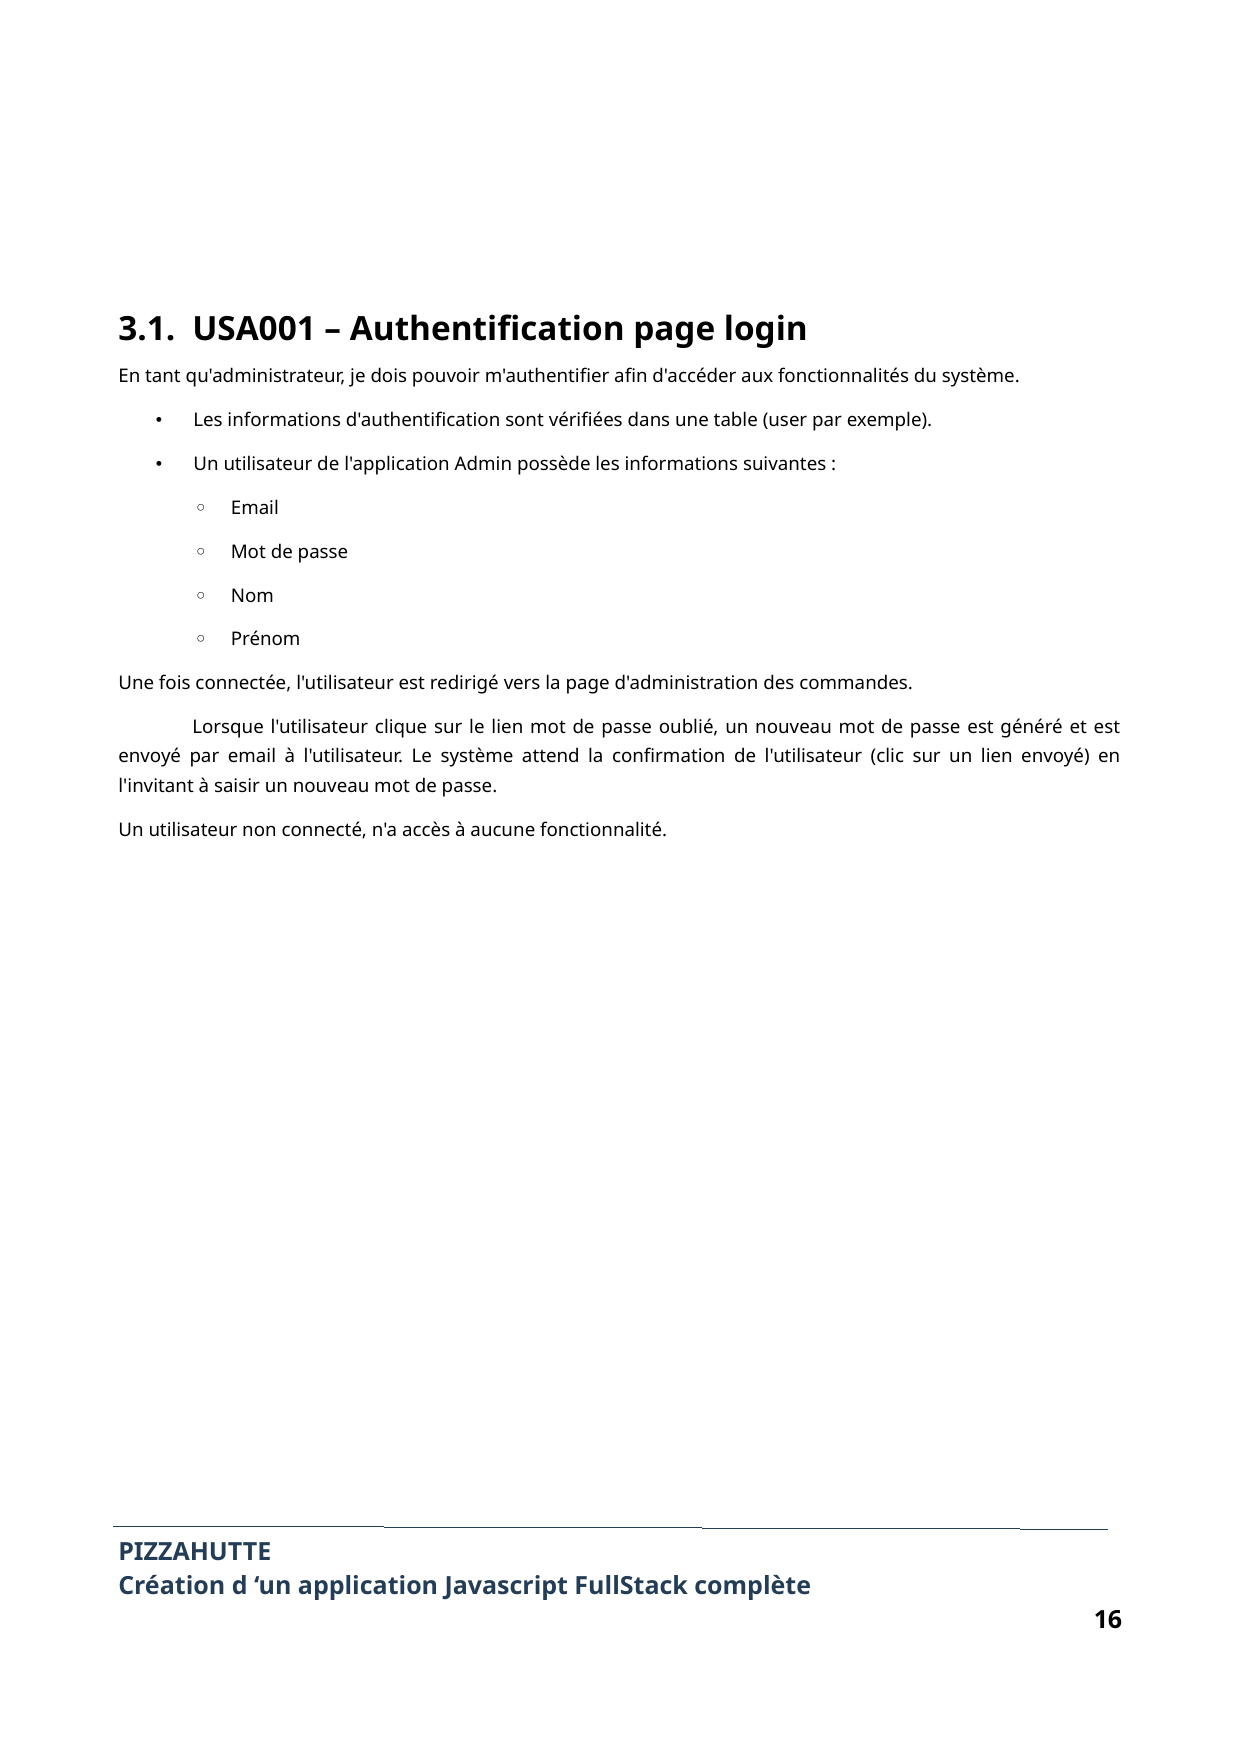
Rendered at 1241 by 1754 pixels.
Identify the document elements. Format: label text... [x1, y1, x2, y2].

list Nom [193, 582, 1122, 607]
list Mot de passe [193, 538, 1122, 563]
text Un utilisateur non connecté, n'a accès à aucune fonctionnalité. [118, 816, 1122, 841]
text Une fois connectée, l'utilisateur est redirigé vers la page d'administration des commandes. [118, 669, 1122, 695]
list Les informations d'authentification sont vérifiées dans une table (user par exemple). [156, 406, 1122, 432]
list Email [193, 494, 1122, 520]
list Un utilisateur de l'application Admin possède les informations suivantes : [156, 450, 1122, 476]
subtitle USA001 – Authentification page login [118, 305, 1122, 350]
text Lorsque l'utilisateur clique sur le lien mot de passe oublié, un nouveau mot de passe est généré et est envoyé par email à l'utilisateur. Le système attend la confirmation de l'utilisateur (clic sur un lien envoyé) en l'invitant à saisir un nouveau mot de passe. [118, 713, 1122, 797]
text En tant qu'administrateur, je dois pouvoir m'authentifier afin d'accéder aux fonctionnalités du système. [118, 363, 1122, 388]
list Prénom [193, 626, 1122, 651]
